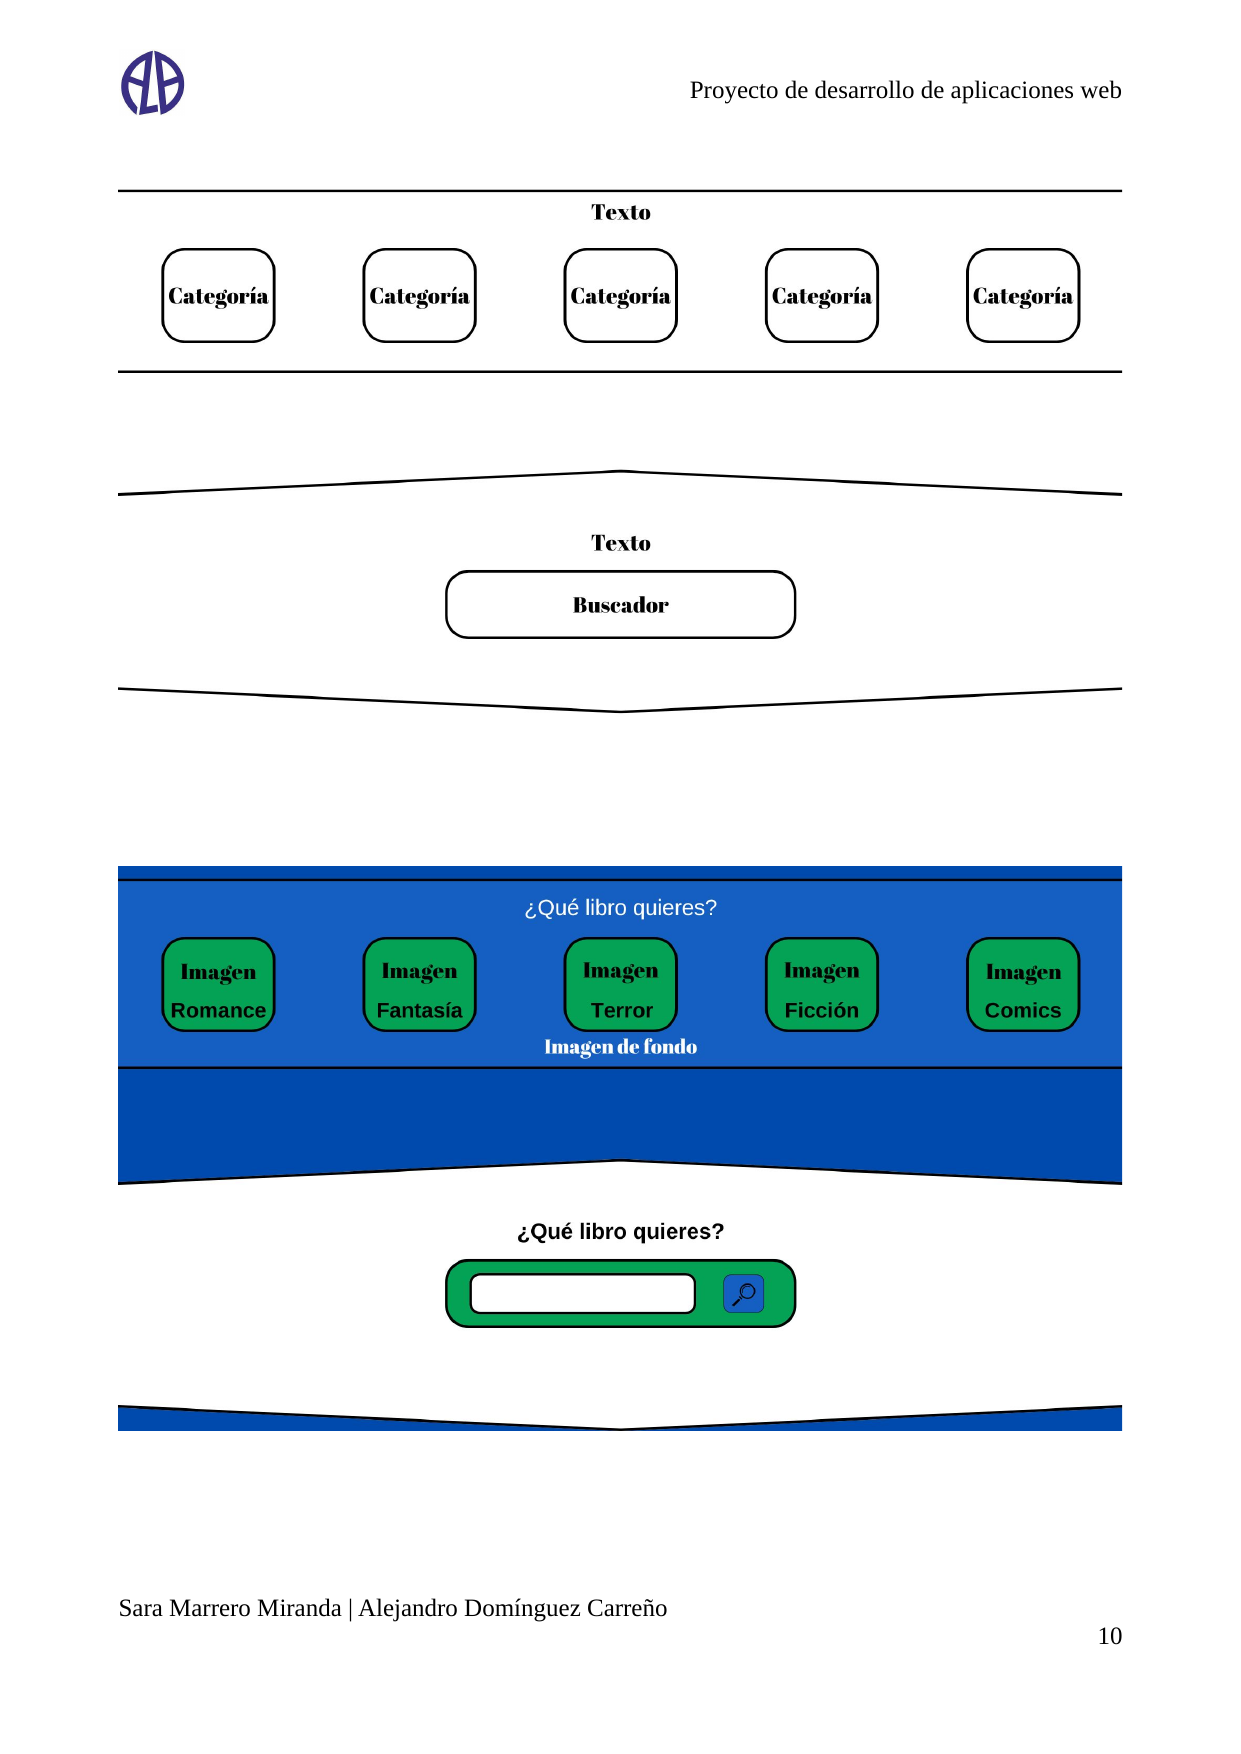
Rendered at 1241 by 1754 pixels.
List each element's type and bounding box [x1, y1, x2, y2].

picture [118, 866, 1123, 1431]
picture [118, 177, 1123, 742]
picture [119, 49, 186, 116]
